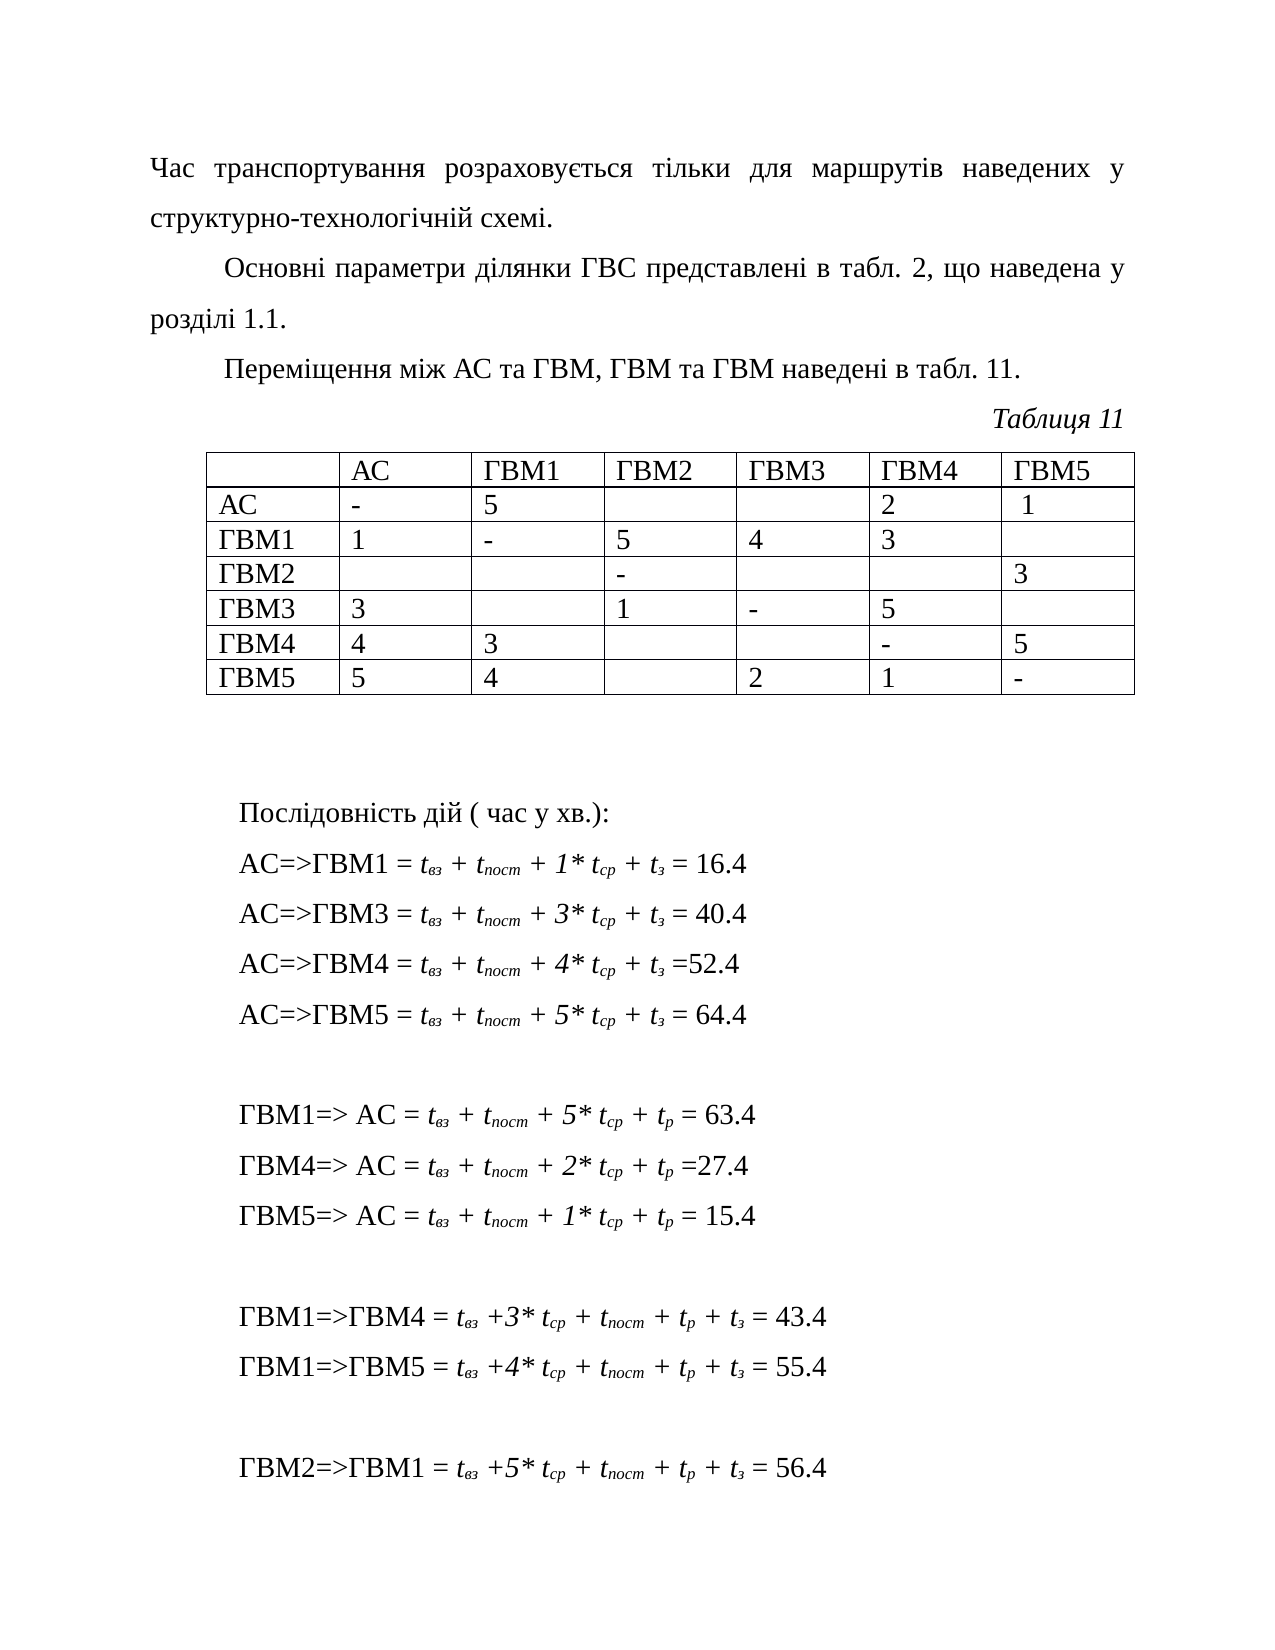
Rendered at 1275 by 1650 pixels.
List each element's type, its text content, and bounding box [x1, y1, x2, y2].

text ГВМ1=> AC = tвз + tпост + 5* tср + tр = 63.4 [150, 1097, 1125, 1131]
text AC=>ГВМ3 = tвз + tпост + 3* tср + tз = 40.4 [150, 896, 1125, 930]
table_cell - [472, 522, 604, 556]
table_cell 5 [472, 488, 604, 521]
table_cell 1 [340, 522, 471, 556]
text Переміщення між АС та ГВМ, ГВМ та ГВМ наведені в табл. 11. [150, 351, 1125, 385]
table_cell 2 [737, 660, 869, 694]
table_cell [605, 660, 736, 694]
table_header ГВМ5 [1002, 453, 1134, 486]
table_cell - [340, 488, 471, 521]
table_header ГВМ2 [605, 453, 736, 486]
table_cell 1 [870, 660, 1001, 694]
table_header АС [340, 453, 471, 486]
table_cell ГВМ5 [207, 660, 339, 694]
table_cell 1 [605, 591, 736, 625]
table_cell 3 [870, 522, 1001, 556]
table_cell [340, 557, 471, 590]
text ГВМ2=>ГВМ1 = tвз +5* tср + tпост + tр + tз = 56.4 [150, 1450, 1125, 1483]
table_cell - [605, 557, 736, 590]
table_cell - [737, 591, 869, 625]
table_cell [1002, 522, 1134, 556]
table_cell 2 [870, 488, 1001, 521]
table_cell 3 [340, 591, 471, 625]
text Таблиця 11 [150, 402, 1125, 435]
table_cell ГВМ1 [207, 522, 339, 556]
table_cell ГВМ2 [207, 557, 339, 590]
table_cell ГВМ3 [207, 591, 339, 625]
text ГВМ4=> AC = tвз + tпост + 2* tср + tр =27.4 [150, 1148, 1125, 1181]
text ГВМ5=> AC = tвз + tпост + 1* tср + tр = 15.4 [150, 1198, 1125, 1232]
text AC=>ГВМ1 = tвз + tпост + 1* tср + tз = 16.4 [150, 846, 1125, 879]
table_cell 5 [870, 591, 1001, 625]
text Час транспортування розраховується тільки для маршрутів наведених у структурно-технологічній схемі. [150, 150, 1125, 234]
table_cell [472, 557, 604, 590]
table_cell 3 [1002, 557, 1134, 590]
table_header ГВМ3 [737, 453, 869, 486]
table_cell [870, 557, 1001, 590]
table_cell 5 [340, 660, 471, 694]
text Основні параметри ділянки ГВС представлені в табл. 2, що наведена у розділі 1.1. [150, 251, 1125, 334]
table_cell 3 [472, 626, 604, 659]
table_cell 4 [472, 660, 604, 694]
table_cell [605, 488, 736, 521]
text AC=>ГВМ5 = tвз + tпост + 5* tср + tз = 64.4 [150, 997, 1125, 1030]
text AC=>ГВМ4 = tвз + tпост + 4* tср + tз =52.4 [150, 947, 1125, 980]
table_cell [1002, 591, 1134, 625]
table_cell 4 [340, 626, 471, 659]
table_cell - [1002, 660, 1134, 694]
table_cell 5 [1002, 626, 1134, 659]
table_cell [737, 557, 869, 590]
table_cell [472, 591, 604, 625]
table_cell [737, 488, 869, 521]
table_cell [737, 626, 869, 659]
text ГВМ1=>ГВМ5 = tвз +4* tср + tпост + tр + tз = 55.4 [150, 1349, 1125, 1383]
table_cell 4 [737, 522, 869, 556]
table_cell [605, 626, 736, 659]
table_header [207, 453, 339, 486]
text ГВМ1=>ГВМ4 = tвз +3* tср + tпост + tр + tз = 43.4 [150, 1299, 1125, 1332]
table_cell 1 [1002, 488, 1134, 521]
text Послідовність дій ( час у хв.): [150, 796, 1125, 829]
table_cell АС [207, 488, 339, 521]
table_cell 5 [605, 522, 736, 556]
table_cell ГВМ4 [207, 626, 339, 659]
table_header ГВМ4 [870, 453, 1001, 486]
table_cell - [870, 626, 1001, 659]
table_header ГВМ1 [472, 453, 604, 486]
